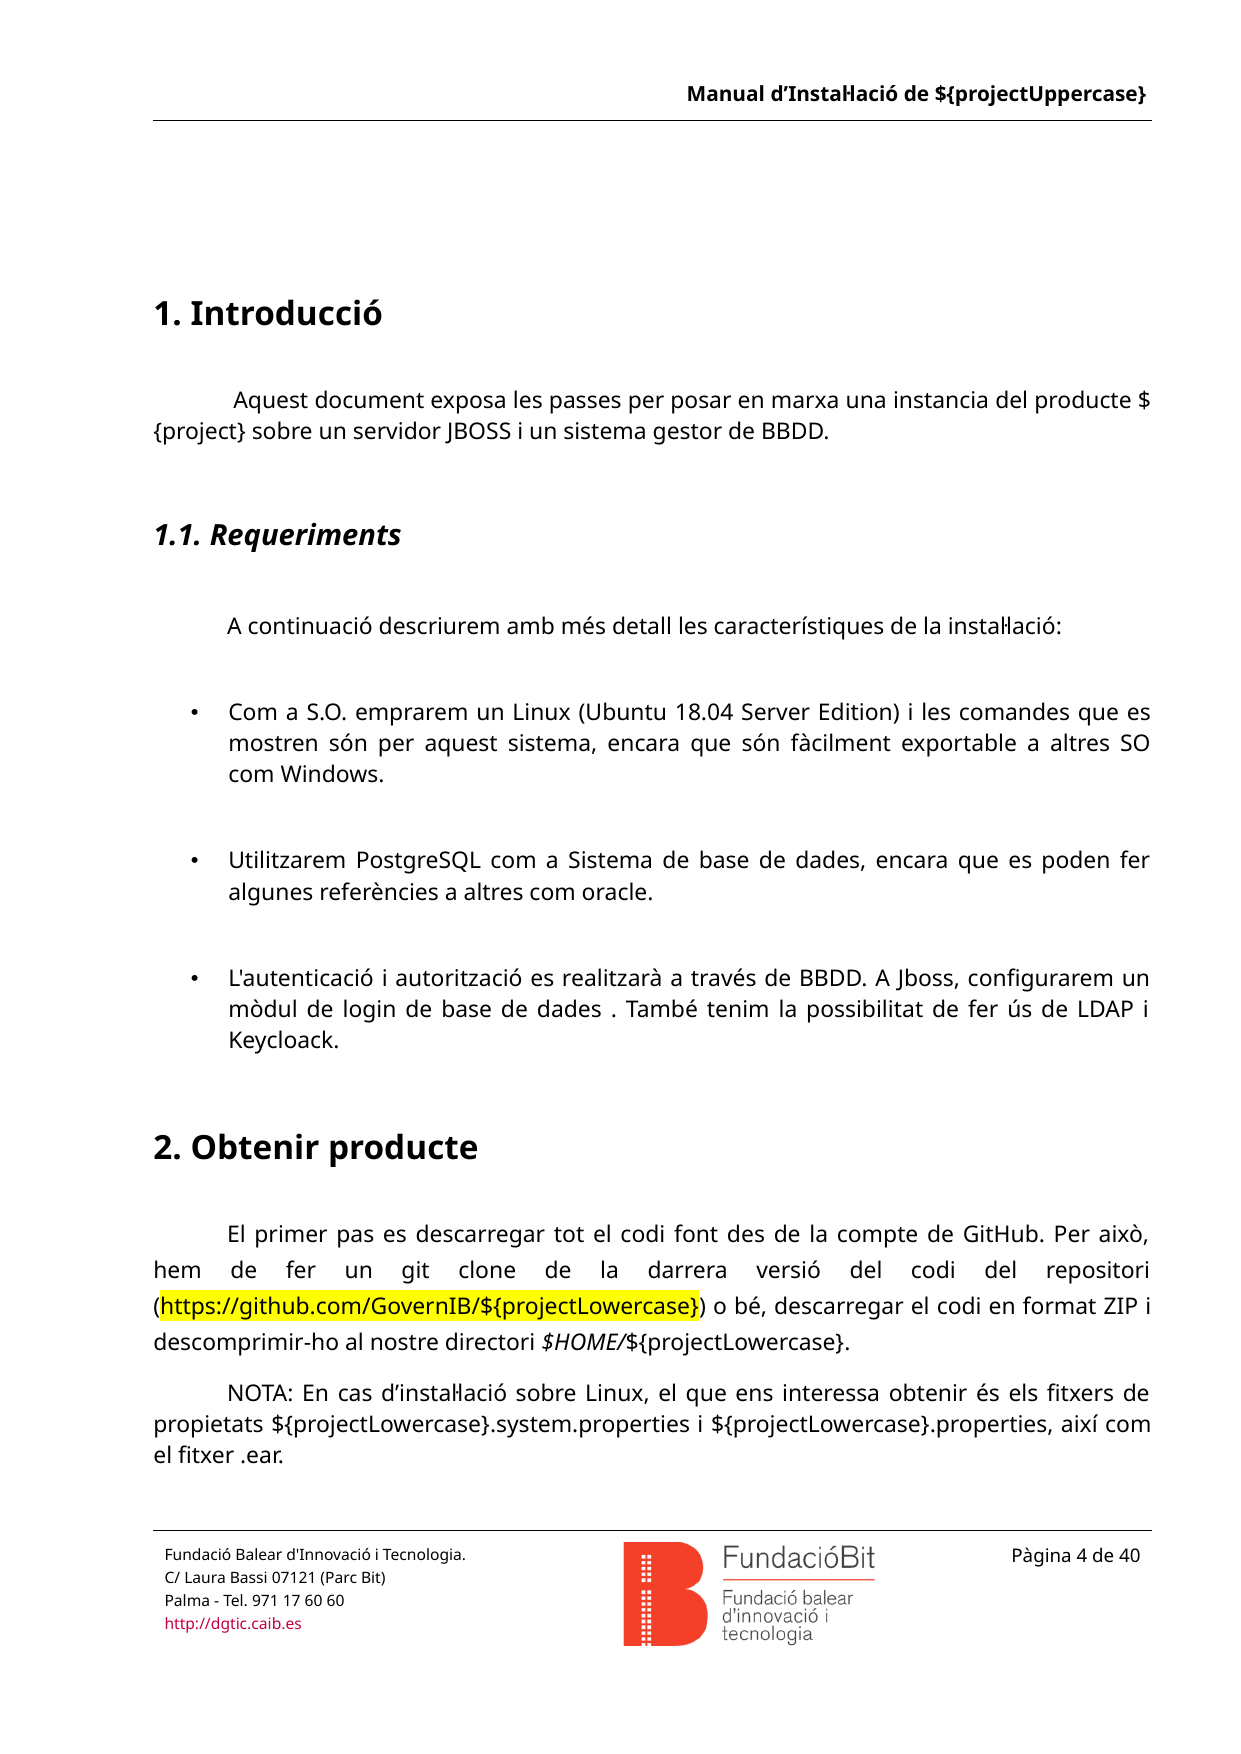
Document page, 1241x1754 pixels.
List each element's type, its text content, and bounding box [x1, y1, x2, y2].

list Utilitzarem PostgreSQL com a Sistema de base de dades, encara que es poden fer algunes referències a altres com oracle. [191, 844, 1152, 907]
list Com a S.O. emprarem un Linux (Ubuntu 18.04 Server Edition) i les comandes que es mostren són per aquest sistema, encara que són fàcilment exportable a altres SO com Windows. [191, 696, 1152, 789]
subtitle Obtenir producte [153, 1123, 1152, 1169]
text NOTA: En cas d’instal·lació sobre Linux, el que ens interessa obtenir és els fitxers de propietats ${projectLowercase}.system.properties i ${projectLowercase}.properties, així com el fitxer .ear. [153, 1376, 1152, 1470]
text Aquest document exposa les passes per posar en marxa una instancia del producte ${project} sobre un servidor JBOSS i un sistema gestor de BBDD. [153, 384, 1152, 447]
subtitle Requeriments [153, 514, 1152, 554]
text A continuació descriurem amb més detall les característiques de la instal·lació: [153, 610, 1152, 641]
text El primer pas es descarregar tot el codi font des de la compte de GitHub. Per això, hem de fer un git clone de la darrera versió del codi del repositori (https://github.com/GovernIB/${projectLowercase}) o bé, descarregar el codi en format ZIP i descomprimir-ho al nostre directori $HOME/${projectLowercase}. [153, 1218, 1152, 1357]
picture [623, 1542, 875, 1646]
list L'autenticació i autorització es realitzarà a través de BBDD. A Jboss, configurarem un mòdul de login de base de dades . També tenim la possibilitat de fer ús de LDAP i Keycloack. [191, 962, 1152, 1055]
subtitle Introducció [153, 289, 1152, 335]
